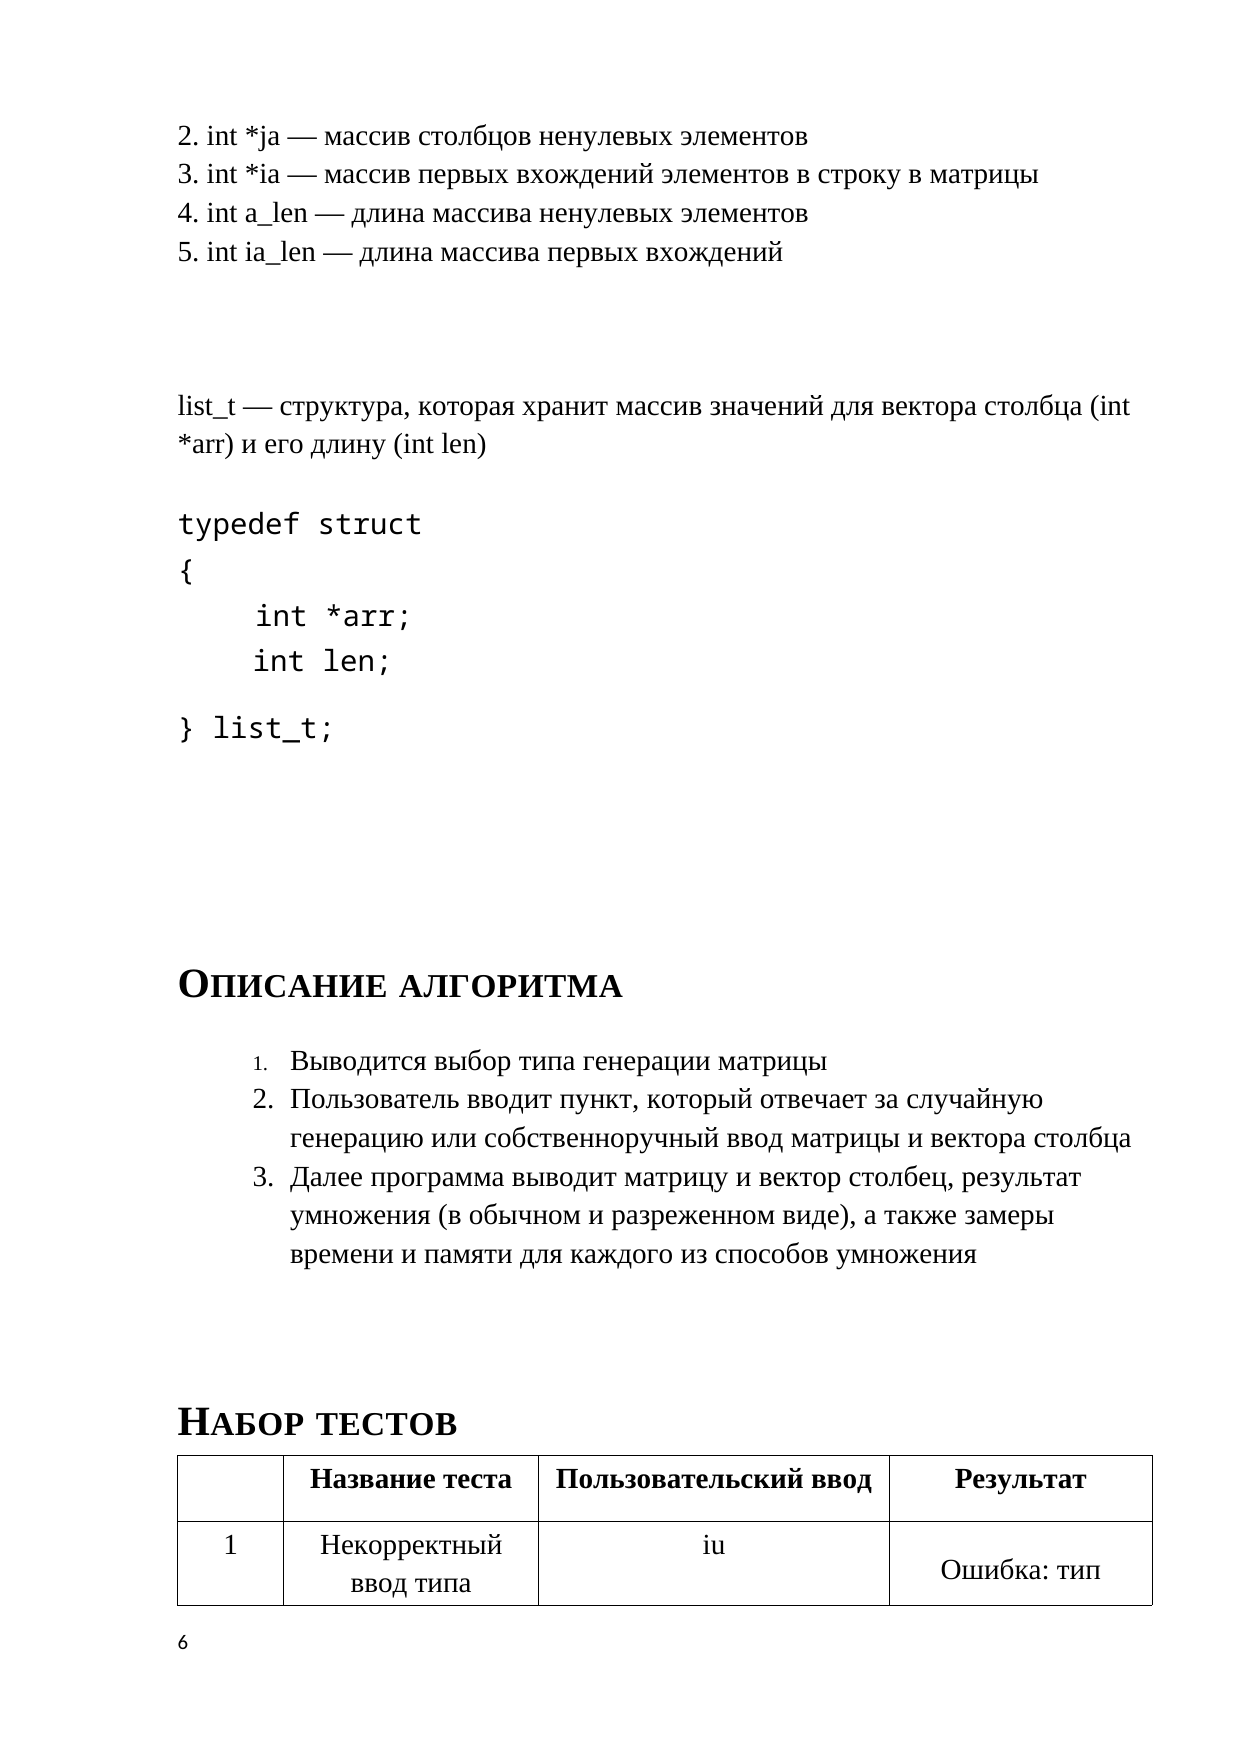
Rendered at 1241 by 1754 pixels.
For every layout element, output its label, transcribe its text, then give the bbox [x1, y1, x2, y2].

text int len; [177, 640, 1152, 680]
list Выводится выбор типа генерации матрицы [252, 1043, 1152, 1077]
text int *arr; [177, 595, 1152, 634]
text 4. int a_len — длина массива ненулевых элементов [177, 195, 1152, 229]
text typedef struct [177, 503, 1152, 543]
text list_t — структура, которая хранит массив значений для вектора столбца (int *arr) и его длину (int len) [177, 388, 1152, 460]
text 3. int *ia — массив первых вхождений элементов в строку в матрицы [177, 157, 1152, 190]
text { [177, 549, 1152, 589]
table_header Пользовательский ввод [539, 1456, 889, 1521]
table_cell 1 [178, 1522, 283, 1605]
table_header Название теста [284, 1456, 538, 1521]
subtitle Описание алгоритма [177, 959, 1152, 1007]
text 2. int *ja — массив столбцов ненулевых элементов [177, 118, 1152, 152]
list Пользователь вводит пункт, который отвечает за случайную генерацию или собственноручный ввод матрицы и вектора столбца [252, 1082, 1152, 1154]
text } list_t; [177, 707, 1152, 747]
subtitle Набор тестов [177, 1396, 1152, 1444]
table_cell Некорректный ввод типа [284, 1522, 538, 1605]
table_cell iu [539, 1522, 889, 1605]
table_cell Ошибка: тип [890, 1522, 1152, 1605]
text 5. int ia_len — длина массива первых вхождений [177, 234, 1152, 267]
list Далее программа выводит матрицу и вектор столбец, результат умножения (в обычном и разреженном виде), а также замеры времени и памяти для каждого из способов умножения [252, 1159, 1152, 1269]
table_header [178, 1456, 283, 1521]
table_header Результат [890, 1456, 1152, 1521]
